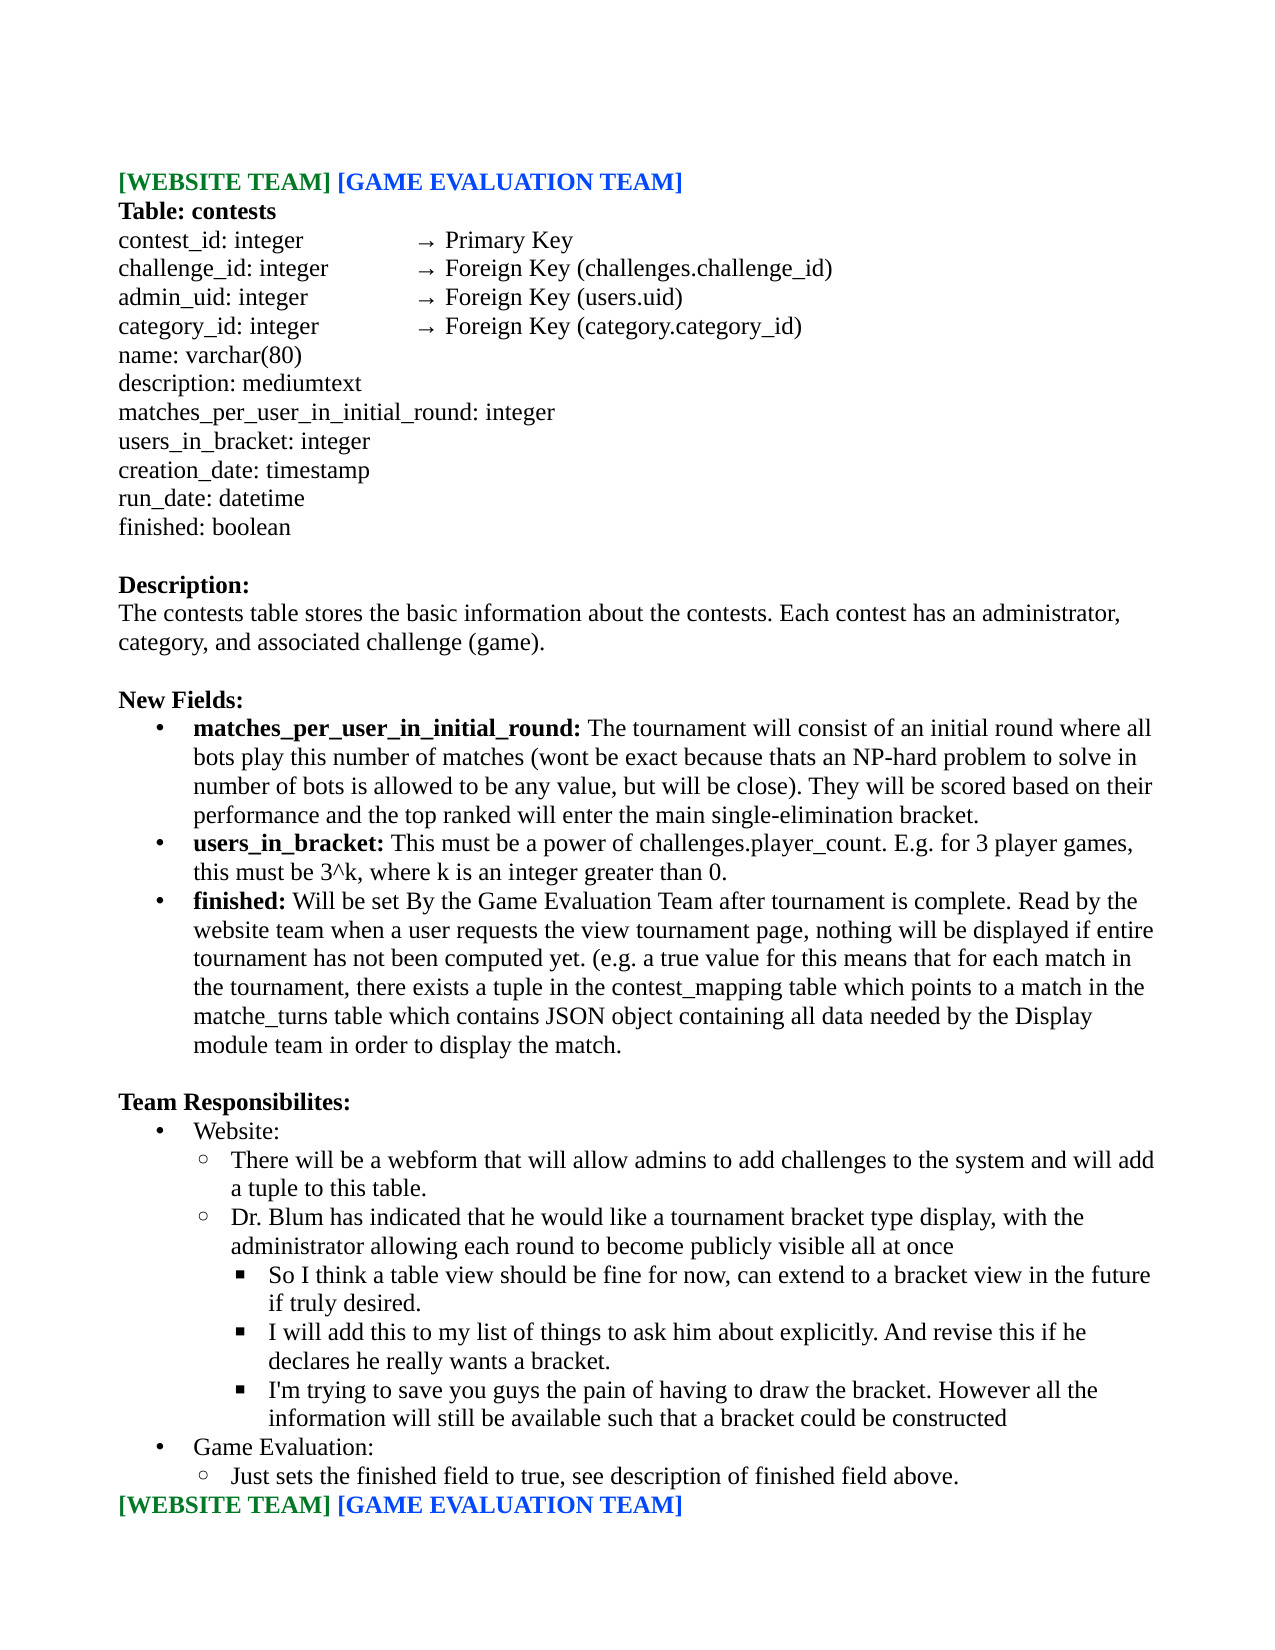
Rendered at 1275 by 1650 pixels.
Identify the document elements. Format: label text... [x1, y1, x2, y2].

list users_in_bracket: This must be a power of challenges.player_count. E.g. for 3 player games, this must be 3^k, where k is an integer greater than 0. [156, 828, 1157, 886]
list Dr. Blum has indicated that he would like a tournament bracket type display, with the administrator allowing each round to become publicly visible all at once [193, 1202, 1157, 1260]
text creation_date: timestamp [118, 455, 1157, 483]
text category_id: integer → Foreign Key (category.category_id) [118, 311, 1157, 340]
list finished: Will be set By the Game Evaluation Team after tournament is complete. Read by the website team when a user requests the view tournament page, nothing will be displayed if entire tournament has not been computed yet. (e.g. a true value for this means that for each match in the tournament, there exists a tuple in the contest_mapping table which points to a match in the matche_turns table which contains JSON object containing all data needed by the Display module team in order to display the match. [156, 886, 1157, 1058]
text New Fields: [118, 685, 1157, 713]
text matches_per_user_in_initial_round: integer [118, 397, 1157, 426]
text run_date: datetime [118, 483, 1157, 512]
text description: mediumtext [118, 368, 1157, 397]
text Team Responsibilites: [118, 1087, 1157, 1116]
text Description: [118, 570, 1157, 598]
list matches_per_user_in_initial_round: The tournament will consist of an initial round where all bots play this number of matches (wont be exact because thats an NP-hard problem to solve in number of bots is allowed to be any value, but will be close). They will be scored based on their performance and the top ranked will enter the main single-elimination bracket. [156, 713, 1157, 828]
text users_in_bracket: integer [118, 426, 1157, 455]
text [WEBSITE TEAM] [GAME EVALUATION TEAM] [118, 1490, 1157, 1518]
list Just sets the finished field to true, see description of finished field above. [193, 1461, 1157, 1490]
text name: varchar(80) [118, 340, 1157, 368]
list I'm trying to save you guys the pain of having to draw the bracket. However all the information will still be available such that a bracket could be constructed [231, 1375, 1157, 1432]
text contest_id: integer → Primary Key [118, 225, 1157, 253]
list I will add this to my list of things to ask him about explicitly. And revise this if he declares he really wants a bracket. [231, 1317, 1157, 1375]
text challenge_id: integer → Foreign Key (challenges.challenge_id) [118, 253, 1157, 282]
text [WEBSITE TEAM] [GAME EVALUATION TEAM] [118, 167, 1157, 196]
list There will be a webform that will allow admins to add challenges to the system and will add a tuple to this table. [193, 1145, 1157, 1202]
list Game Evaluation: [156, 1432, 1157, 1461]
text finished: boolean [118, 512, 1157, 541]
list So I think a table view should be fine for now, can extend to a bracket view in the future if truly desired. [231, 1260, 1157, 1317]
text The contests table stores the basic information about the contests. Each contest has an administrator, category, and associated challenge (game). [118, 598, 1157, 656]
text Table: contests [118, 196, 1157, 225]
text admin_uid: integer → Foreign Key (users.uid) [118, 282, 1157, 311]
list Website: [156, 1116, 1157, 1145]
